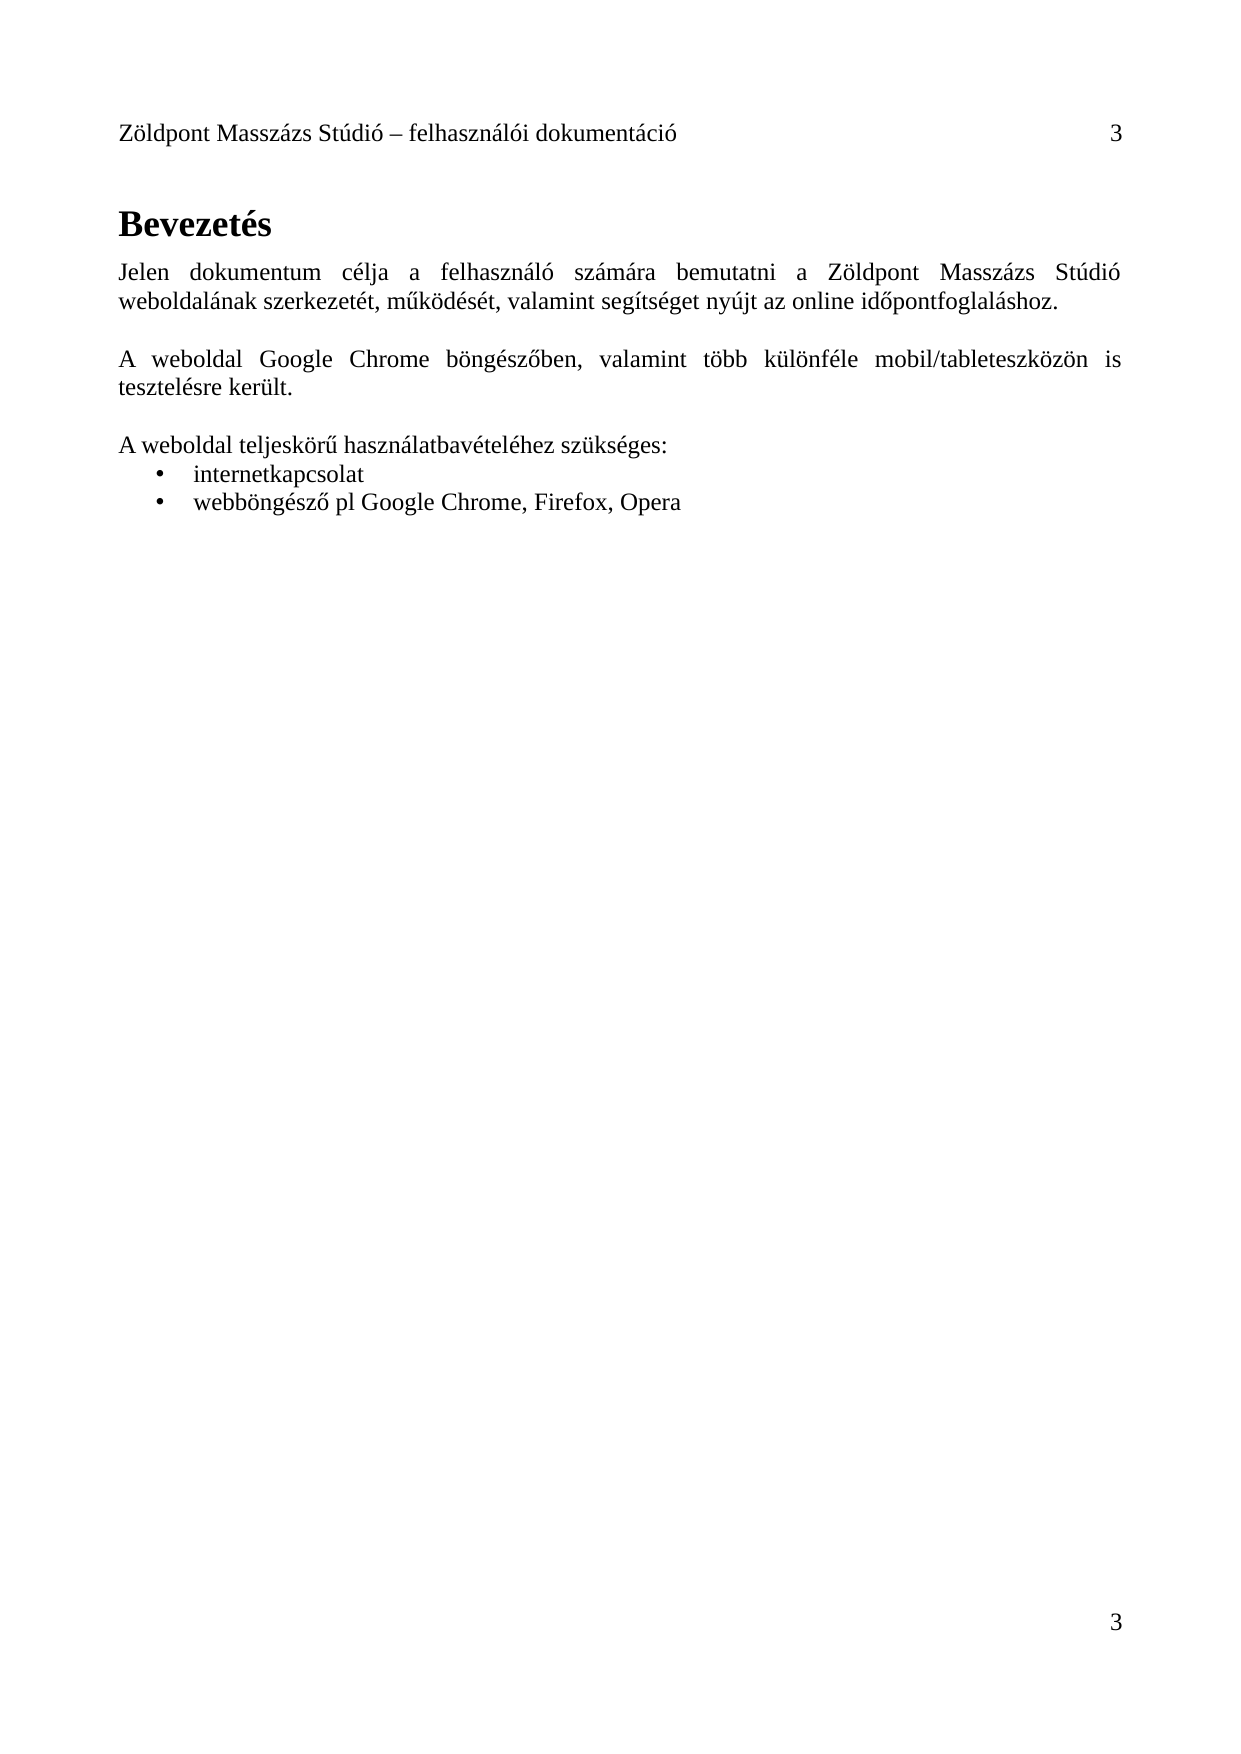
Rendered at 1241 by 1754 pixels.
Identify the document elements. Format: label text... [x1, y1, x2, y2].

text Jelen dokumentum célja a felhasználó számára bemutatni a Zöldpont Masszázs Stúdió weboldalának szerkezetét, működését, valamint segítséget nyújt az online időpontfoglaláshoz. [118, 257, 1122, 315]
text A weboldal Google Chrome böngészőben, valamint több különféle mobil/tableteszközön is tesztelésre került. [118, 344, 1122, 401]
list internetkapcsolat [156, 459, 1122, 487]
list webböngésző pl Google Chrome, Firefox, Opera [156, 487, 1122, 516]
text A weboldal teljeskörű használatbavételéhez szükséges: [118, 430, 1122, 459]
subtitle Bevezetés [118, 202, 1122, 245]
